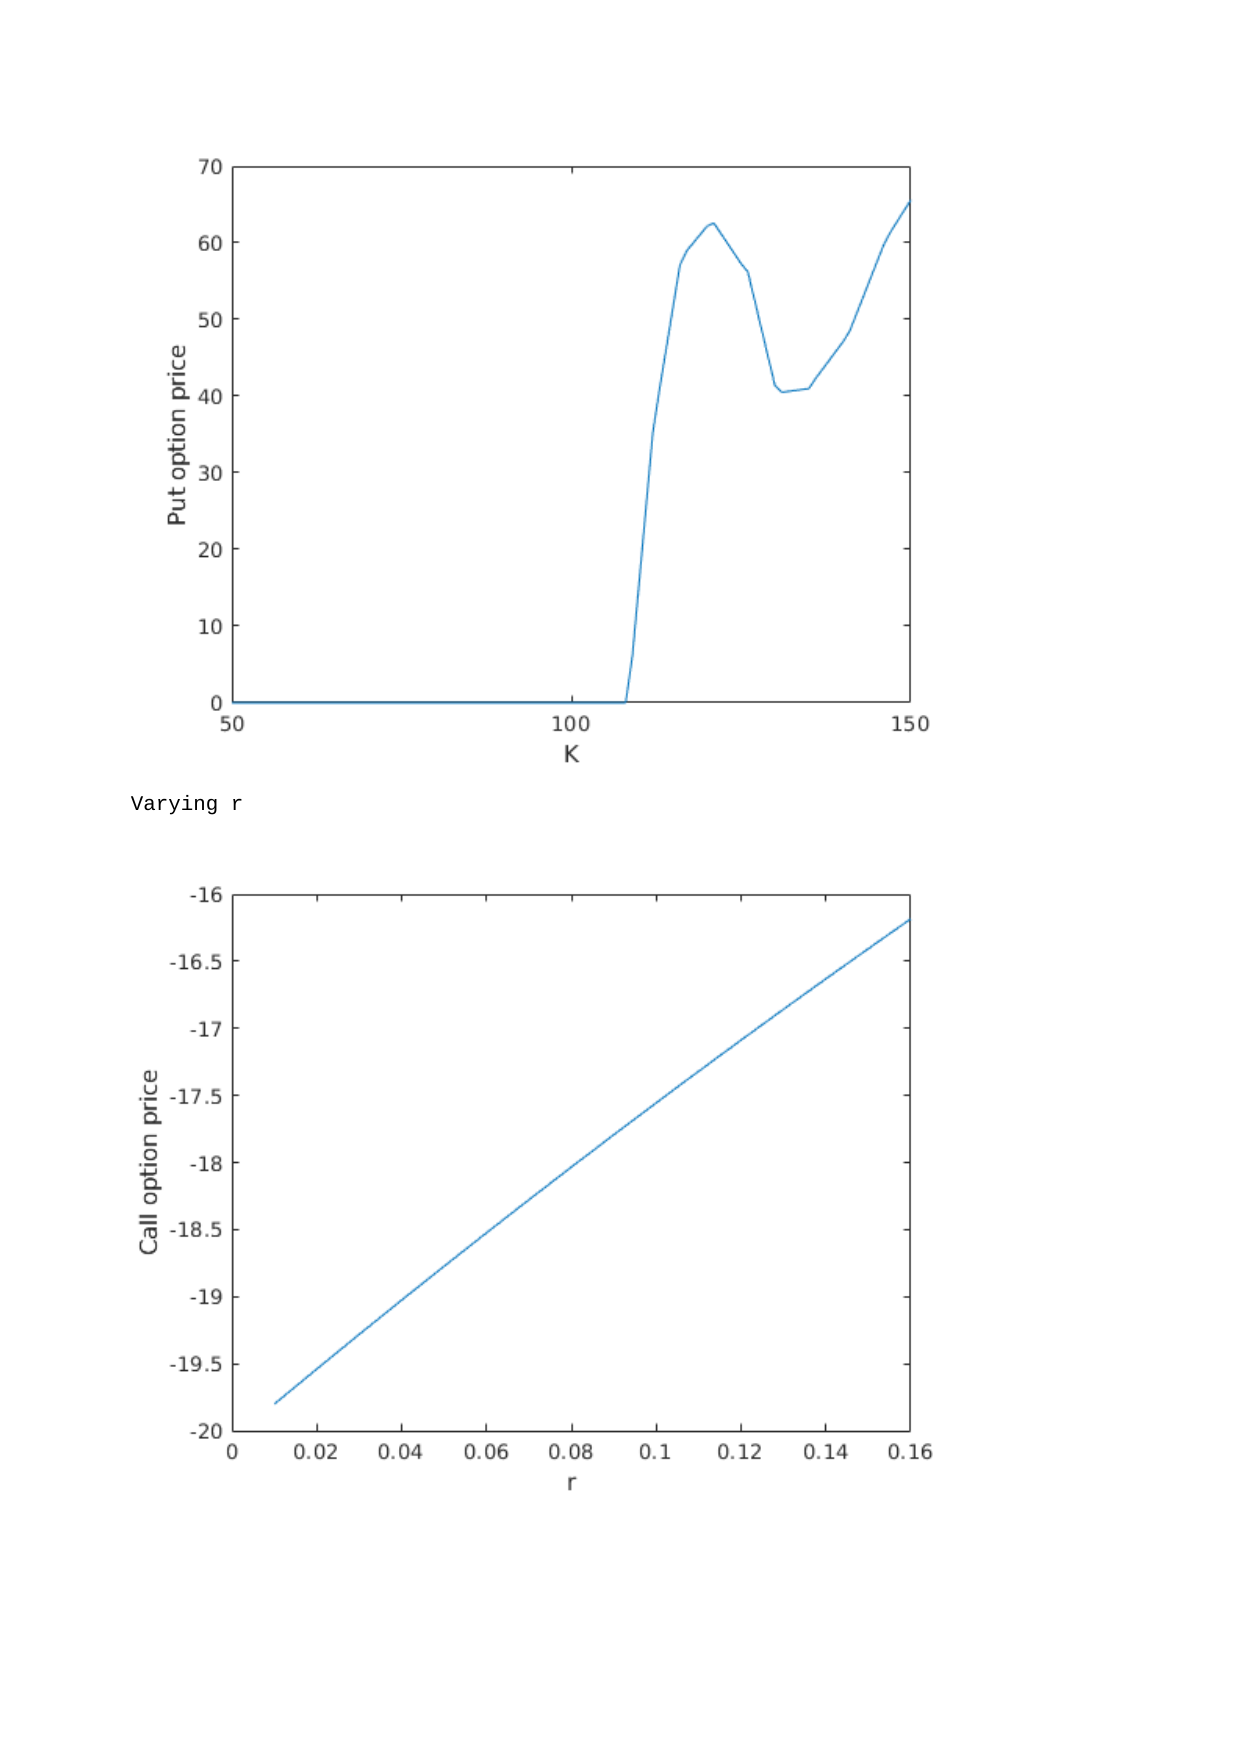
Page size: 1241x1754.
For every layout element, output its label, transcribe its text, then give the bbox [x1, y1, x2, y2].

picture [118, 846, 994, 1503]
text Varying r [118, 793, 1122, 817]
picture [118, 118, 994, 775]
